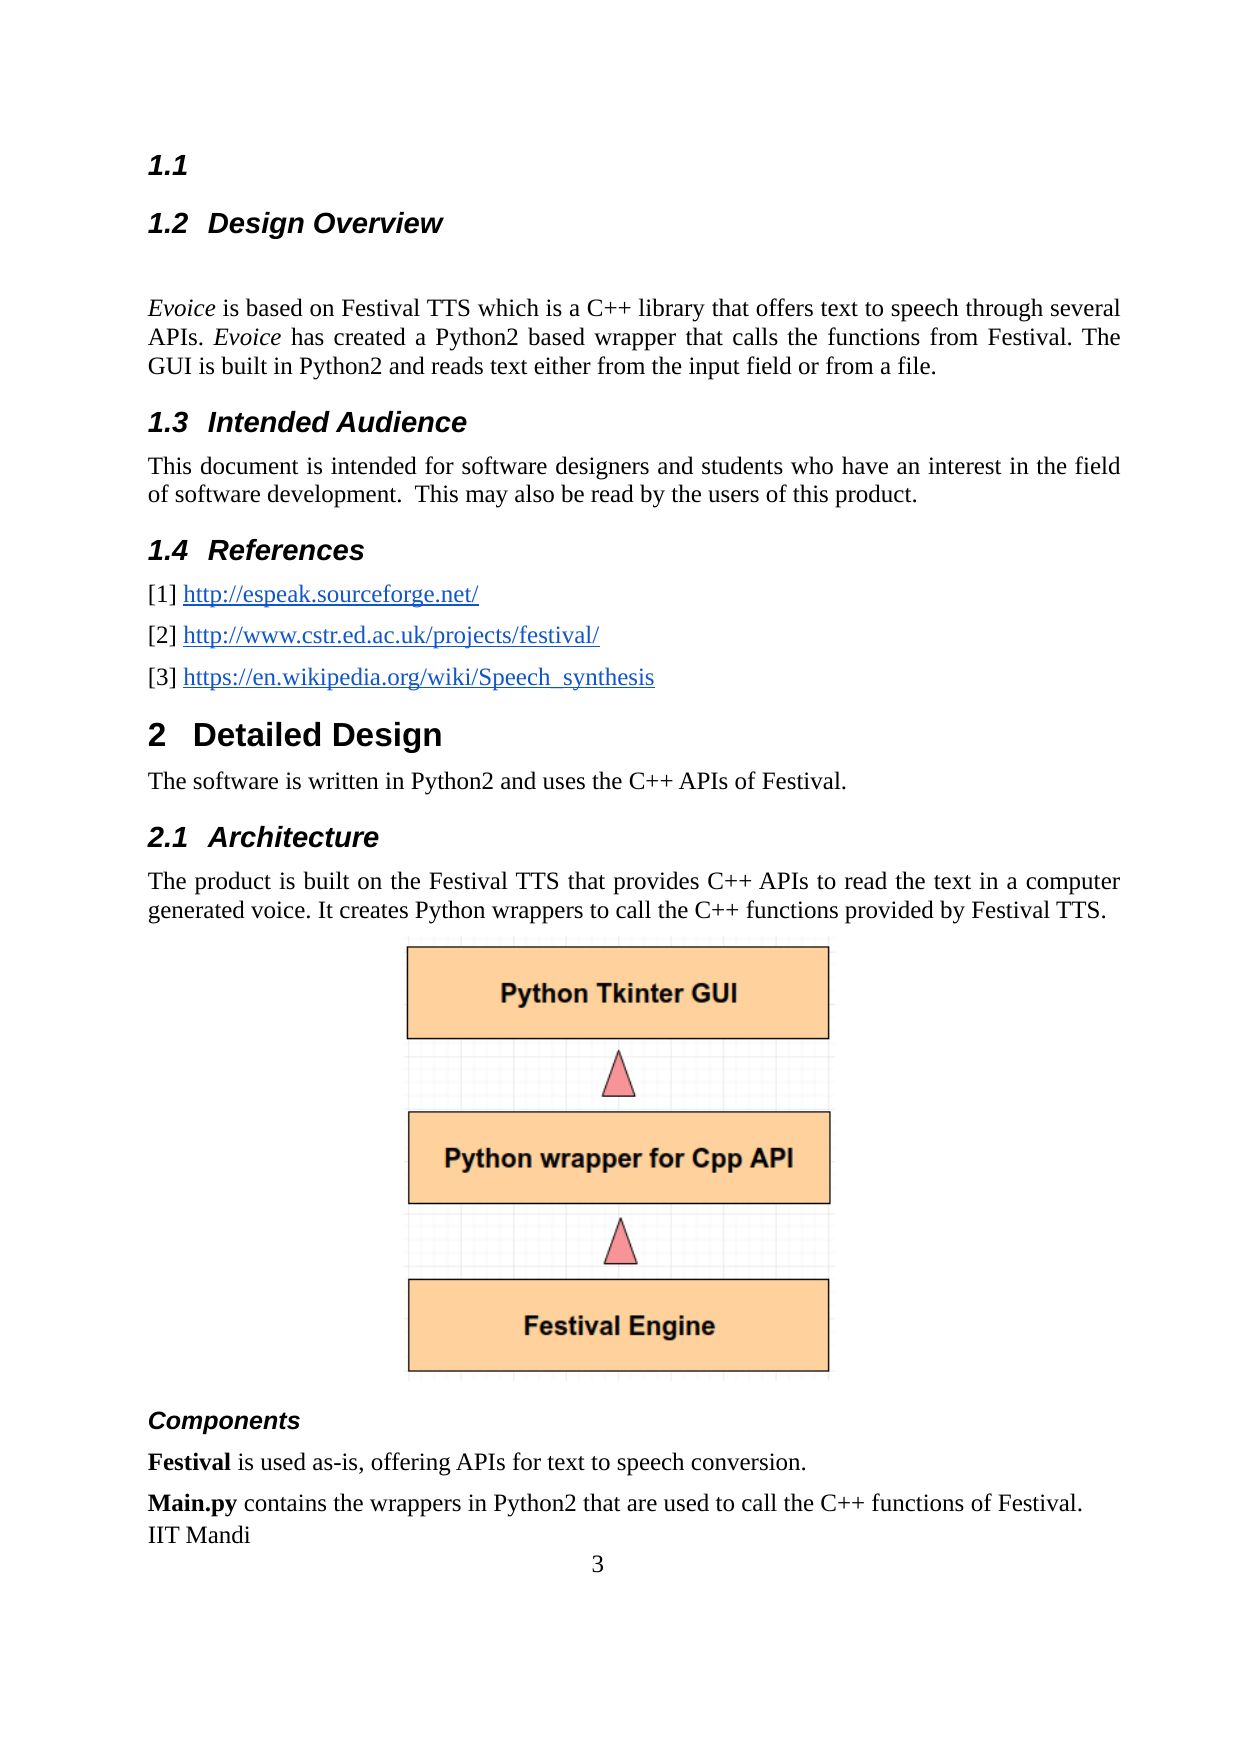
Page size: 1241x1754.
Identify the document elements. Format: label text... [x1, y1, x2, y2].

subtitle Detailed Design [148, 716, 1122, 754]
picture [403, 936, 836, 1381]
text The software is written in Python2 and uses the C++ APIs of Festival. [148, 766, 1122, 795]
text This document is intended for software designers and students who have an interest in the field of software development. This may also be read by the users of this product. [148, 451, 1122, 508]
text [3] https://en.wikipedia.org/wiki/Speech_synthesis [148, 662, 1122, 691]
subtitle Components [148, 1406, 1122, 1434]
text Main.py contains the wrappers in Python2 that are used to call the C++ functions of Festival. [148, 1488, 1122, 1517]
subtitle References [148, 533, 1122, 567]
subtitle Architecture [148, 820, 1122, 854]
subtitle Design Overview [148, 206, 1122, 240]
text [2] http://www.cstr.ed.ac.uk/projects/festival/ [148, 621, 1122, 649]
subtitle Intended Audience [148, 405, 1122, 438]
text Festival is used as-is, offering APIs for text to speech conversion. [148, 1447, 1122, 1476]
text Evoice is based on Festival TTS which is a C++ library that offers text to speech through several APIs. Evoice has created a Python2 based wrapper that calls the functions from Festival. The GUI is built in Python2 and reads text either from the input field or from a file. [148, 293, 1122, 380]
text The product is built on the Festival TTS that provides C++ APIs to read the text in a computer generated voice. It creates Python wrappers to call the C++ functions provided by Festival TTS. [148, 866, 1122, 924]
text [1] http://espeak.sourceforge.net/ [148, 579, 1122, 608]
